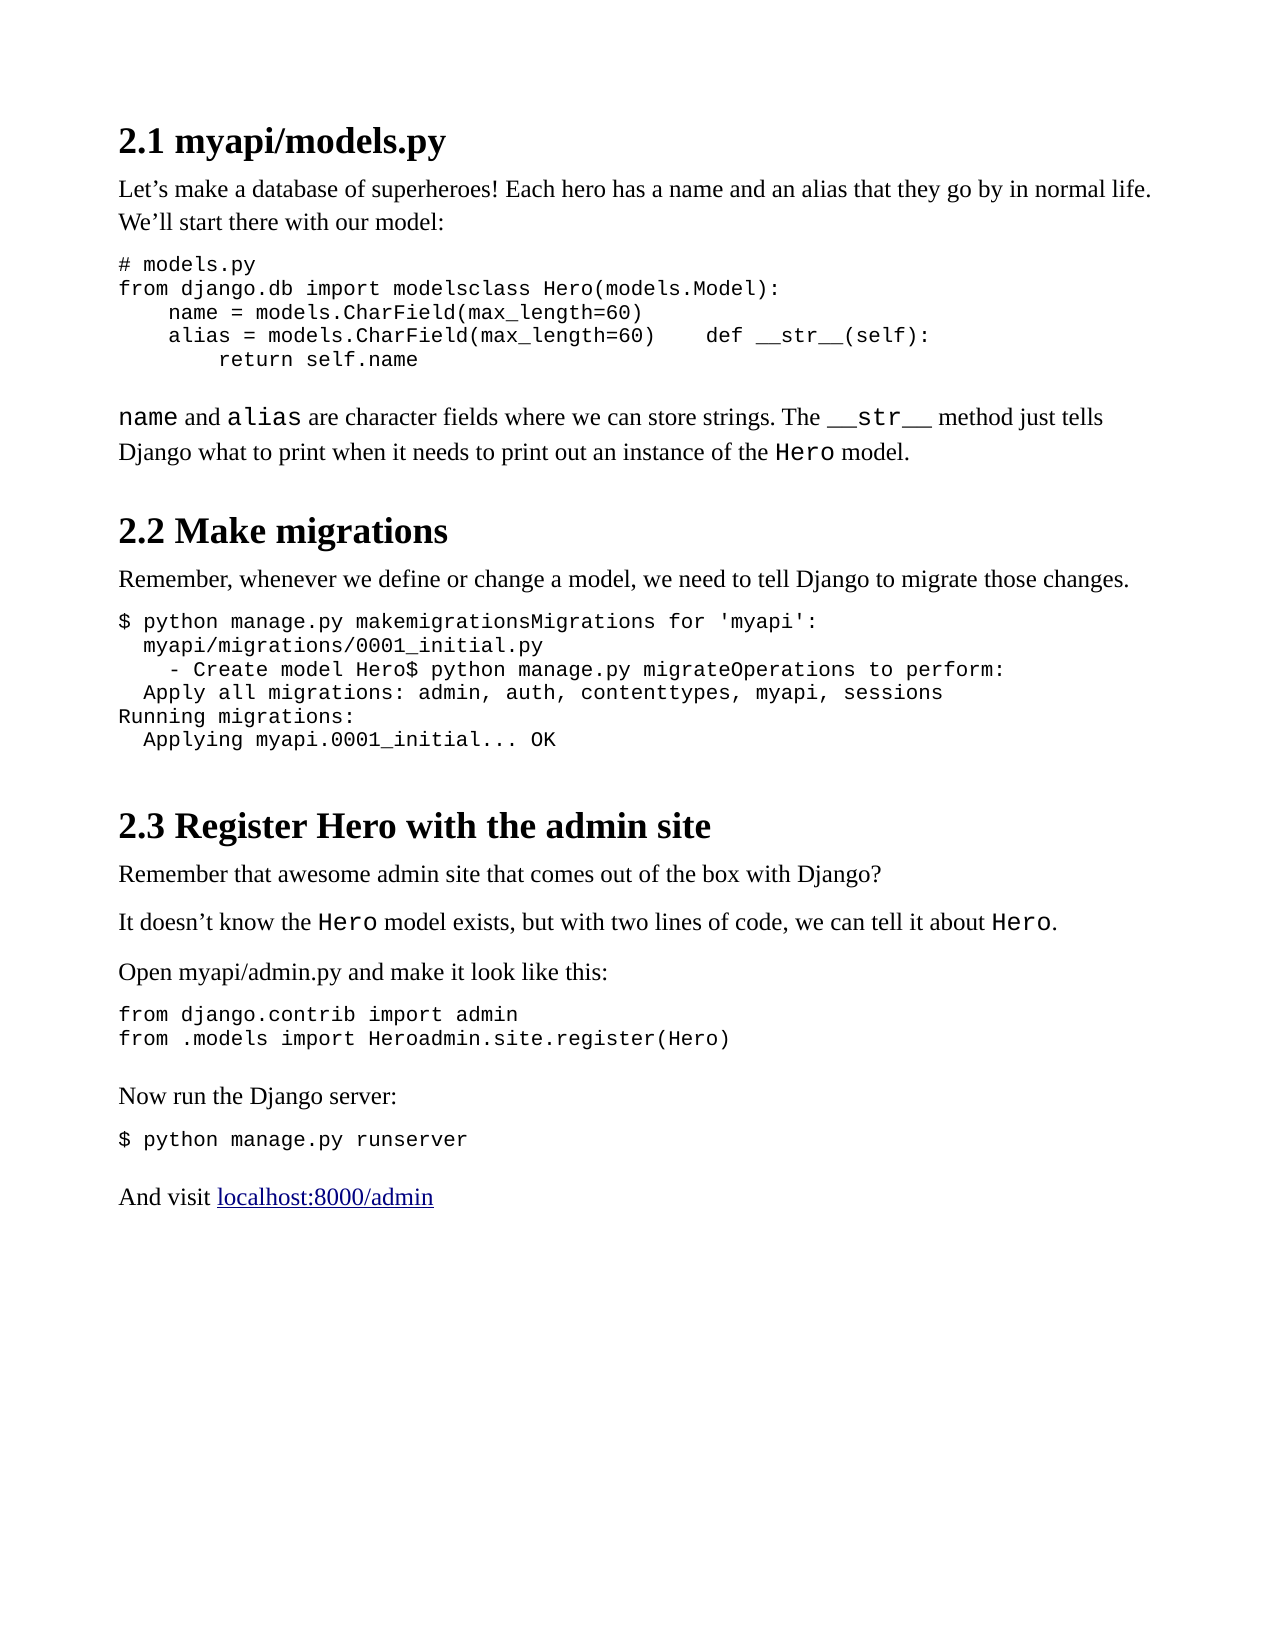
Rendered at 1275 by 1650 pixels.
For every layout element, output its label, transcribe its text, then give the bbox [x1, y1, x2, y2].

text return self.name [118, 349, 1157, 373]
text Now run the Django server: [118, 1081, 1157, 1110]
text Apply all migrations: admin, auth, contenttypes, myapi, sessions [118, 682, 1157, 706]
text name = models.CharField(max_length=60) [118, 302, 1157, 325]
text myapi/migrations/0001_initial.py [118, 635, 1157, 658]
text $ python manage.py runserver [118, 1129, 1157, 1152]
text It doesn’t know the Hero model exists, but with two lines of code, we can tell it about Hero. [118, 907, 1157, 937]
text from django.contrib import admin [118, 1004, 1157, 1028]
subtitle 2.2 Make migrations [118, 508, 1157, 551]
text Remember, whenever we define or change a model, we need to tell Django to migrate those changes. [118, 564, 1157, 592]
text name and alias are character fields where we can store strings. The __str__ method just tells Django what to print when it needs to print out an instance of the Hero model. [118, 402, 1157, 468]
text Running migrations: [118, 706, 1157, 729]
text - Create model Hero$ python manage.py migrateOperations to perform: [118, 658, 1157, 682]
text from .models import Heroadmin.site.register(Hero) [118, 1028, 1157, 1052]
text And visit localhost:8000/admin [118, 1182, 1157, 1211]
text Remember that awesome admin site that comes out of the box with Django? [118, 859, 1157, 888]
text Applying myapi.0001_initial... OK [118, 729, 1157, 753]
text alias = models.CharField(max_length=60) def __str__(self): [118, 325, 1157, 349]
text Open myapi/admin.py and make it look like this: [118, 957, 1157, 985]
text from django.db import modelsclass Hero(models.Model): [118, 278, 1157, 302]
text # models.py [118, 254, 1157, 278]
text $ python manage.py makemigrationsMigrations for 'myapi': [118, 611, 1157, 635]
text Let’s make a database of superheroes! Each hero has a name and an alias that they go by in normal life. We’ll start there with our model: [118, 174, 1157, 236]
subtitle 2.1 myapi/models.py [118, 118, 1157, 161]
subtitle 2.3 Register Hero with the admin site [118, 803, 1157, 847]
